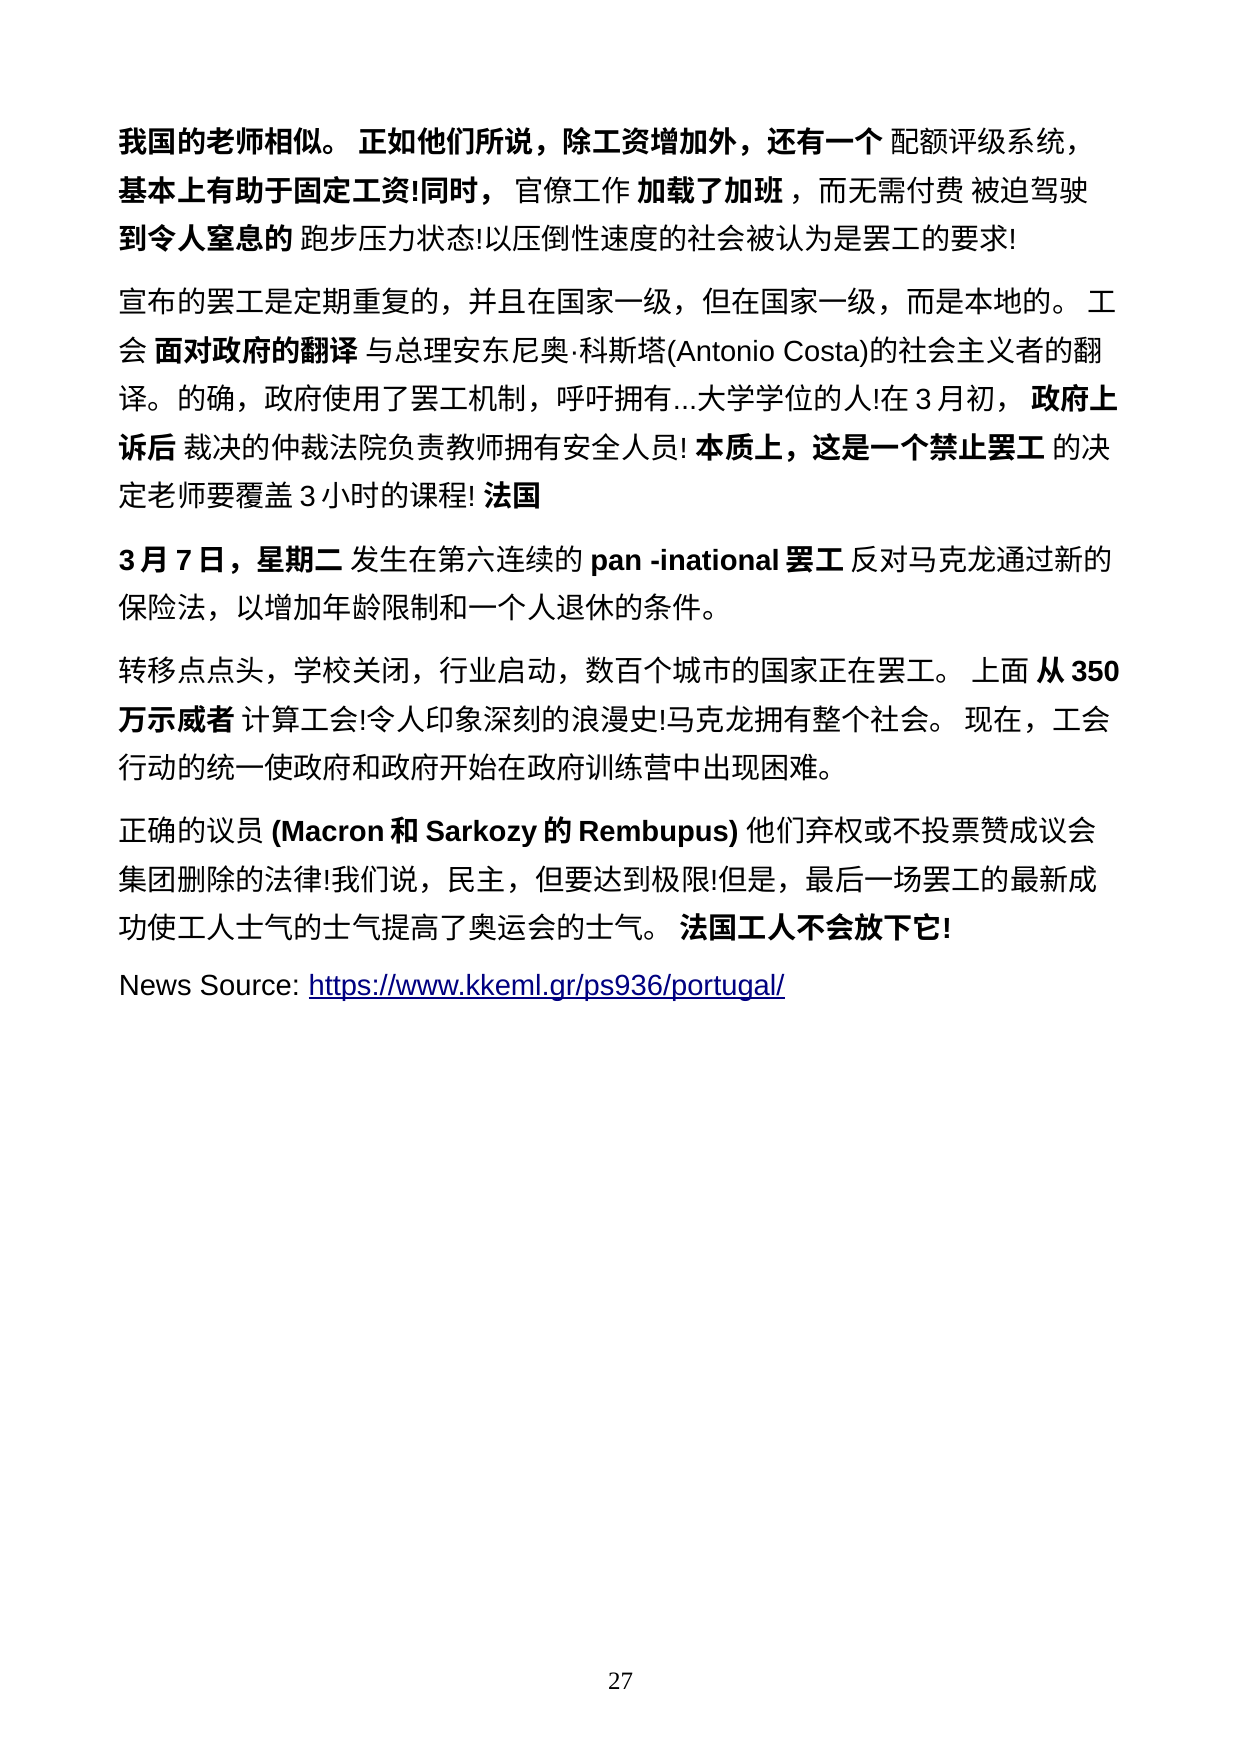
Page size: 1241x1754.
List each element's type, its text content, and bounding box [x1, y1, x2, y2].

text 我国的老师相似。 正如他们所说，除工资增加外，还有一个 配额评级系统， 基本上有助于固定工资!同时， 官僚工作 加载了加班 ，而无需付费 被迫驾驶 到令人窒息的 跑步压力状态!以压倒性速度的社会被认为是罢工的要求! [118, 118, 1122, 258]
text 正确的议员 (Macron和Sarkozy的Rembupus) 他们弃权或不投票赞成议会集团删除的法律!我们说，民主，但要达到极限!但是，最后一场罢工的最新成功使工人士气的士气提高了奥运会的士气。 法国工人不会放下它! [118, 808, 1122, 947]
text 转移点点头，学校关闭，行业启动，数百个城市的国家正在罢工。 上面 从350万示威者 计算工会!令人印象深刻的浪漫史!马克龙拥有整个社会。 现在，工会行动的统一使政府和政府开始在政府训练营中出现困难。 [118, 648, 1122, 787]
text News Source: https://www.kkeml.gr/ps936/portugal/ [118, 968, 1122, 1002]
text 3月7日，星期二 发生在第六连续的 pan -inational罢工 反对马克龙通过新的保险法，以增加年龄限制和一个人退休的条件。 [118, 536, 1122, 627]
text 宣布的罢工是定期重复的，并且在国家一级，但在国家一级，而是本地的。 工会 面对政府的翻译 与总理安东尼奥·科斯塔(Antonio Costa)的社会主义者的翻译。的确，政府使用了罢工机制，呼吁拥有...大学学位的人!在3月初， 政府上诉后 裁决的仲裁法院负责教师拥有安全人员! 本质上，这是一个禁止罢工 的决定老师要覆盖3小时的课程! 法国 [118, 279, 1122, 515]
